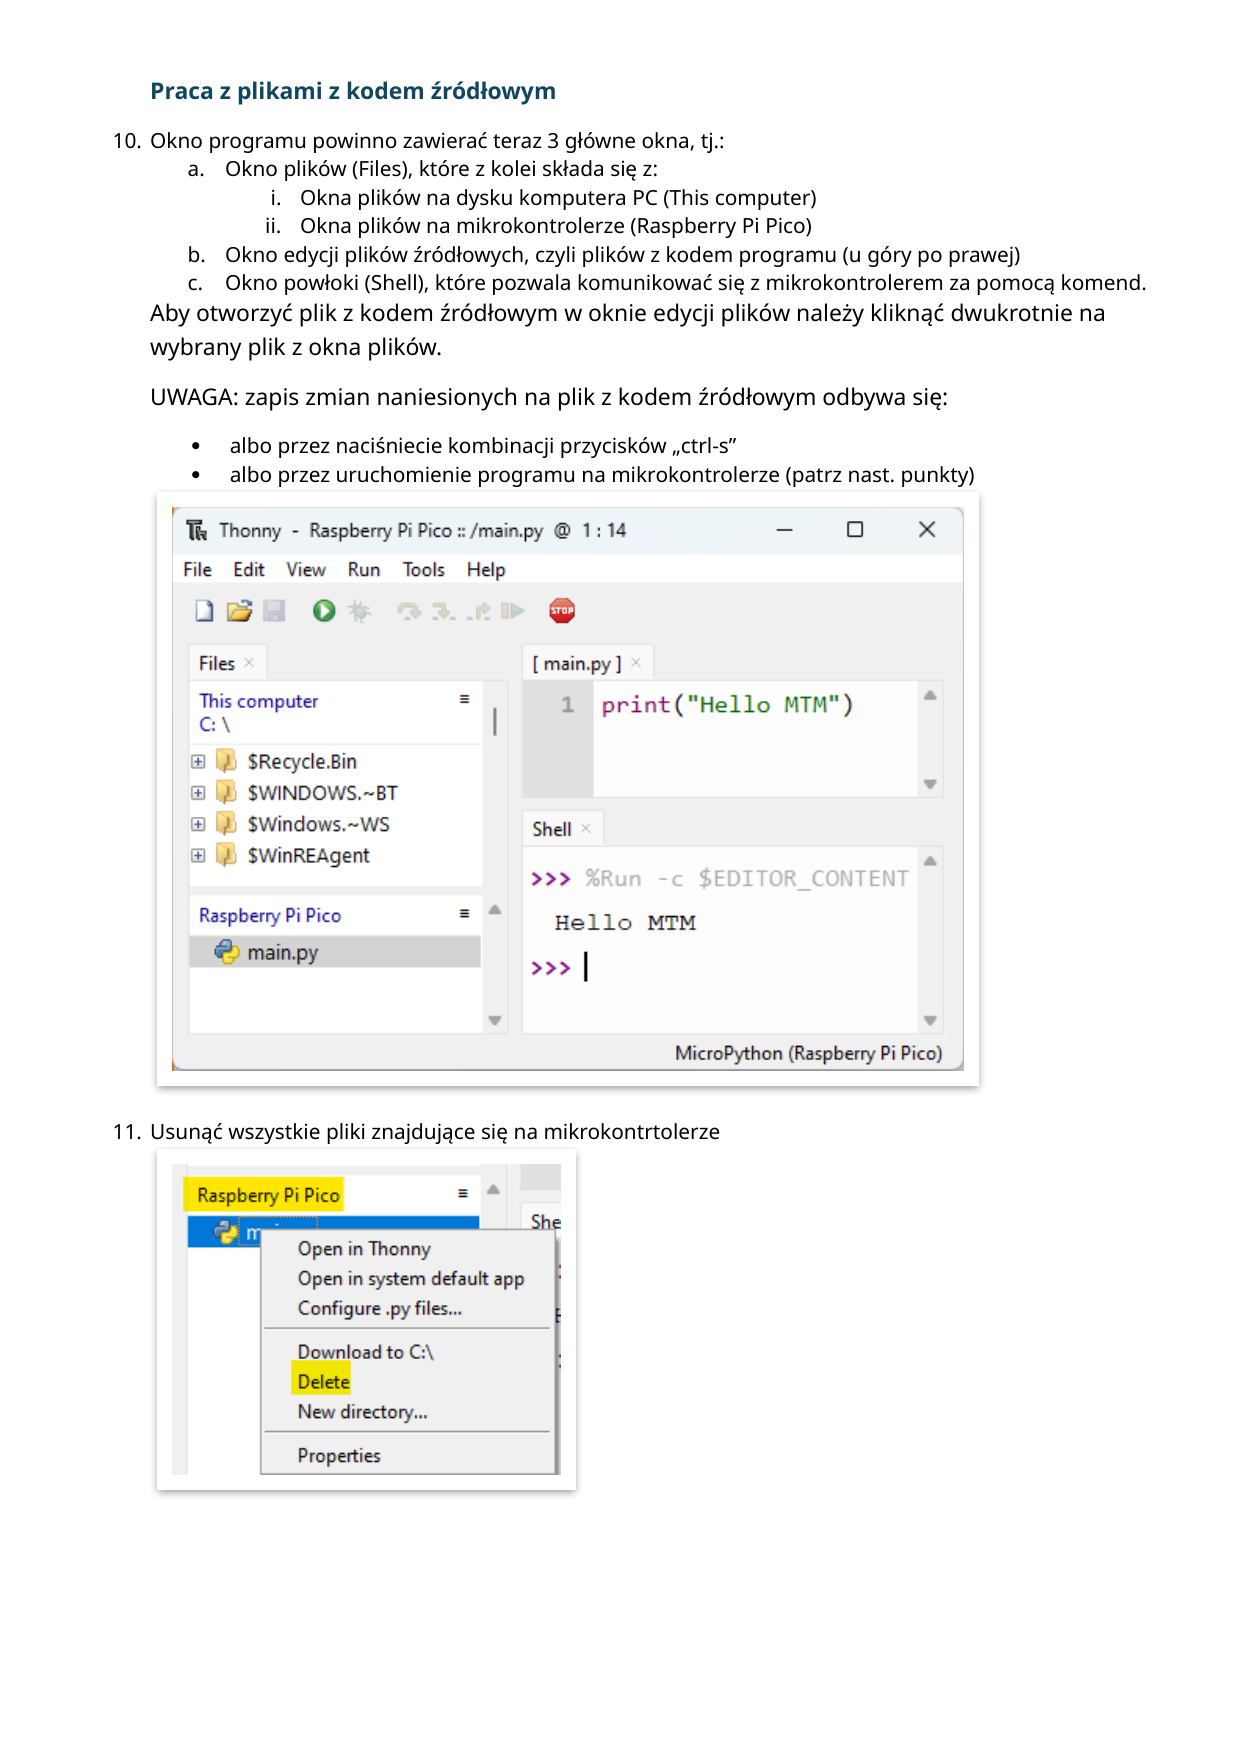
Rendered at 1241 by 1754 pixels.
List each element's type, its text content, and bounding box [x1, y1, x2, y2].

text Aby otworzyć plik z kodem źródłowym w oknie edycji plików należy kliknąć dwukrotnie na wybrany plik z okna plików. [150, 297, 1165, 362]
list albo przez uruchomienie programu na mikrokontrolerze (patrz nast. punkty) [192, 460, 1165, 488]
list Okna plików na mikrokontrolerze (Raspberry Pi Pico) [281, 211, 1165, 240]
list albo przez naciśniecie kombinacji przycisków „ctrl-s” [192, 431, 1165, 460]
list Okno plików (Files), które z kolei składa się z: [187, 154, 1165, 183]
subtitle Praca z plikami z kodem źródłowym [150, 75, 1165, 106]
picture [172, 507, 964, 1071]
list Usunąć wszystkie pliki znajdujące się na mikrokontrtolerze [112, 1117, 1165, 1145]
list Okno edycji plików źródłowych, czyli plików z kodem programu (u góry po prawej) [187, 240, 1165, 268]
list Okna plików na dysku komputera PC (This computer) [281, 183, 1165, 211]
list Okno programu powinno zawierać teraz 3 główne okna, tj.: [112, 126, 1165, 154]
text UWAGA: zapis zmian naniesionych na plik z kodem źródłowym odbywa się: [150, 381, 1165, 412]
picture [172, 1164, 561, 1475]
list Okno powłoki (Shell), które pozwala komunikować się z mikrokontrolerem za pomocą komend. [187, 268, 1165, 297]
